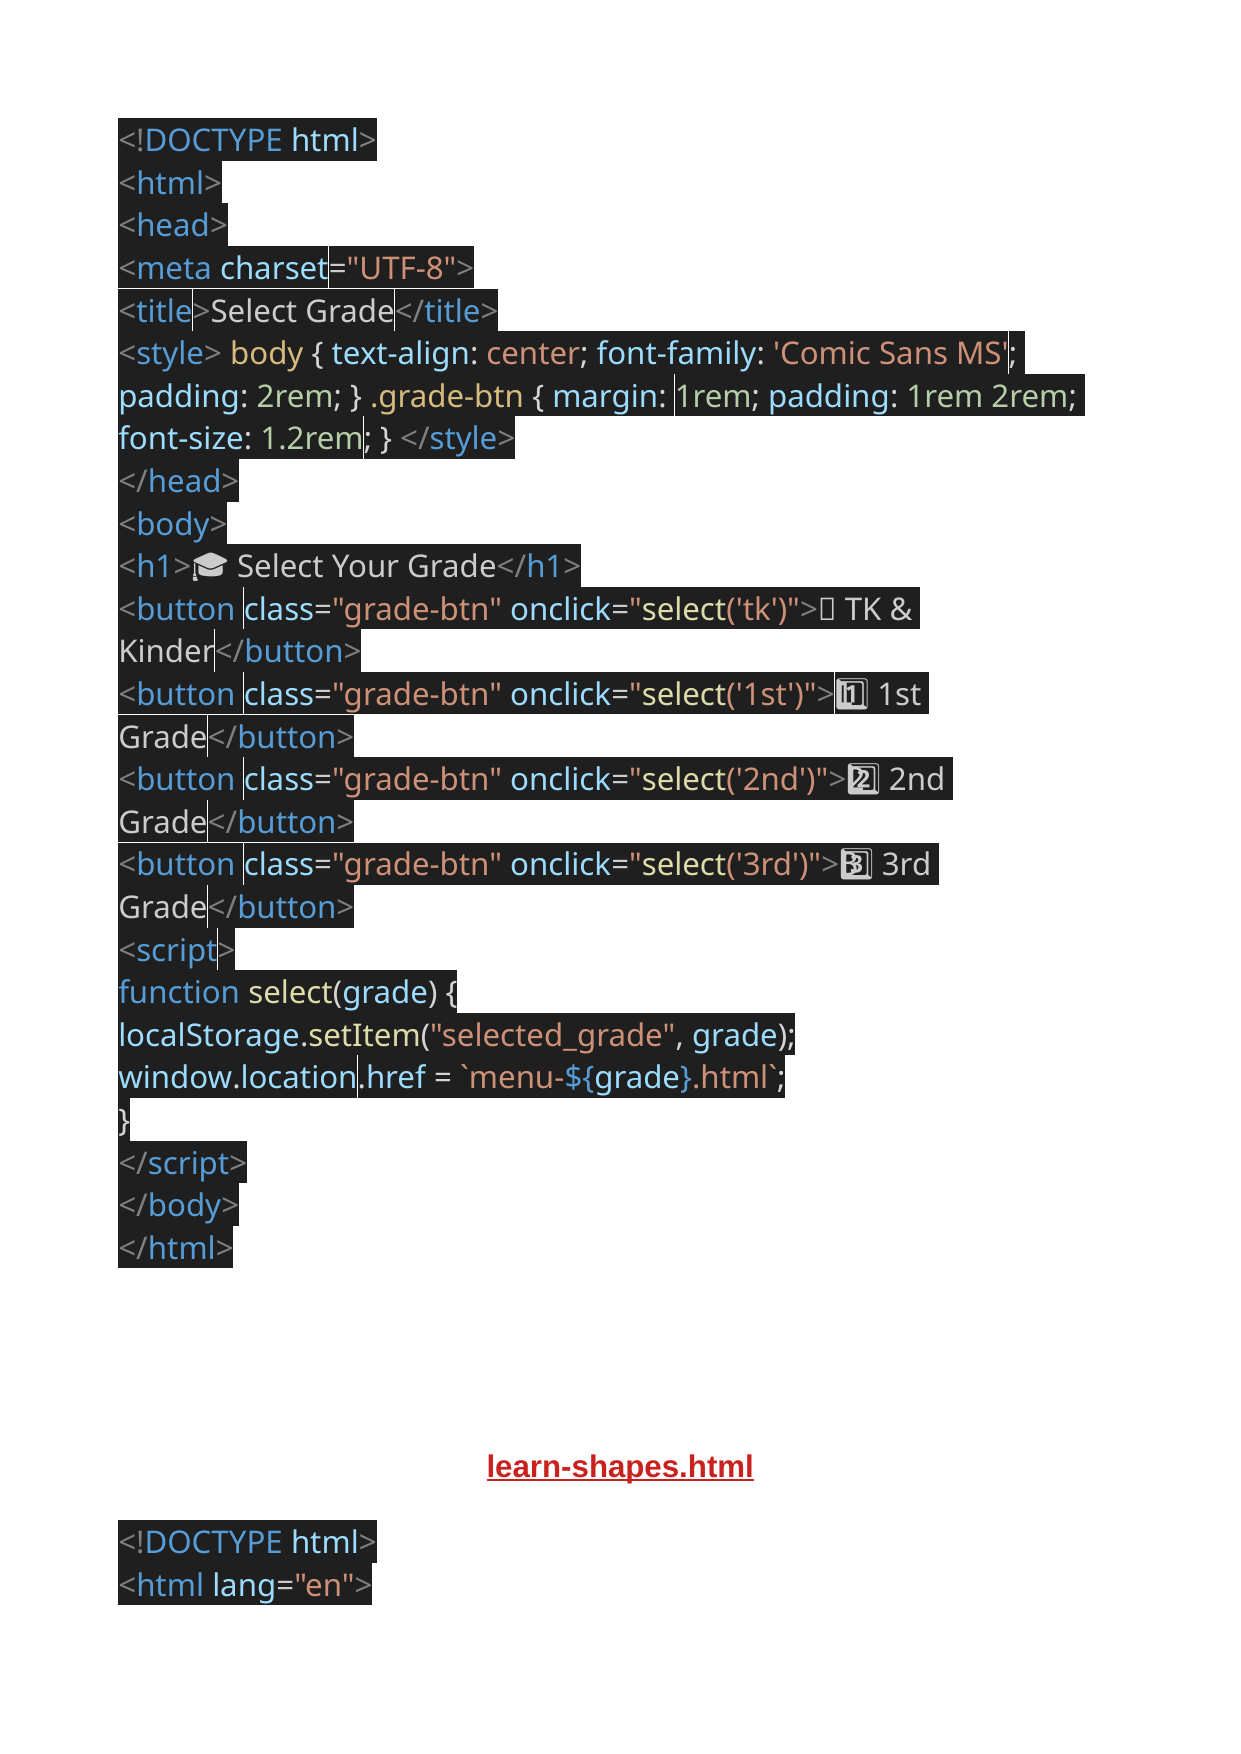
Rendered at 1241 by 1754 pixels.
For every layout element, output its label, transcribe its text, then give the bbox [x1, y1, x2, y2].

text <h1>🎓 Select Your Grade</h1> [118, 544, 1122, 587]
text localStorage.setItem("selected_grade", grade); [118, 1013, 1122, 1055]
text <meta charset="UTF-8"> [118, 246, 1122, 288]
text <button class="grade-btn" onclick="select('2nd')">2️⃣ 2nd Grade</button> [118, 757, 1122, 842]
text window.location.href = `menu-${grade}.html`; [118, 1055, 1122, 1098]
text <script> [118, 928, 1122, 970]
text <body> [118, 502, 1122, 544]
text <html> [118, 161, 1122, 203]
text </body> [118, 1183, 1122, 1226]
text <button class="grade-btn" onclick="select('3rd')">3️⃣ 3rd Grade</button> [118, 842, 1122, 928]
text <button class="grade-btn" onclick="select('1st')">1️⃣ 1st Grade</button> [118, 672, 1122, 757]
text <title>Select Grade</title> [118, 288, 1122, 331]
text function select(grade) { [118, 970, 1122, 1013]
text <head> [118, 203, 1122, 246]
text </script> [118, 1141, 1122, 1183]
text <button class="grade-btn" onclick="select('tk')">🧒 TK & Kinder</button> [118, 587, 1122, 672]
text <style> body { text-align: center; font-family: 'Comic Sans MS'; padding: 2rem; } .grade-btn { margin: 1rem; padding: 1rem 2rem; font-size: 1.2rem; } </style> [118, 331, 1122, 459]
text </head> [118, 459, 1122, 502]
text <html lang="en"> [118, 1563, 1122, 1605]
text } [118, 1098, 1122, 1141]
text <!DOCTYPE html> [118, 118, 1122, 161]
text </html> [118, 1226, 1122, 1268]
text learn-shapes.html [118, 1448, 1122, 1484]
text <!DOCTYPE html> [118, 1520, 1122, 1563]
